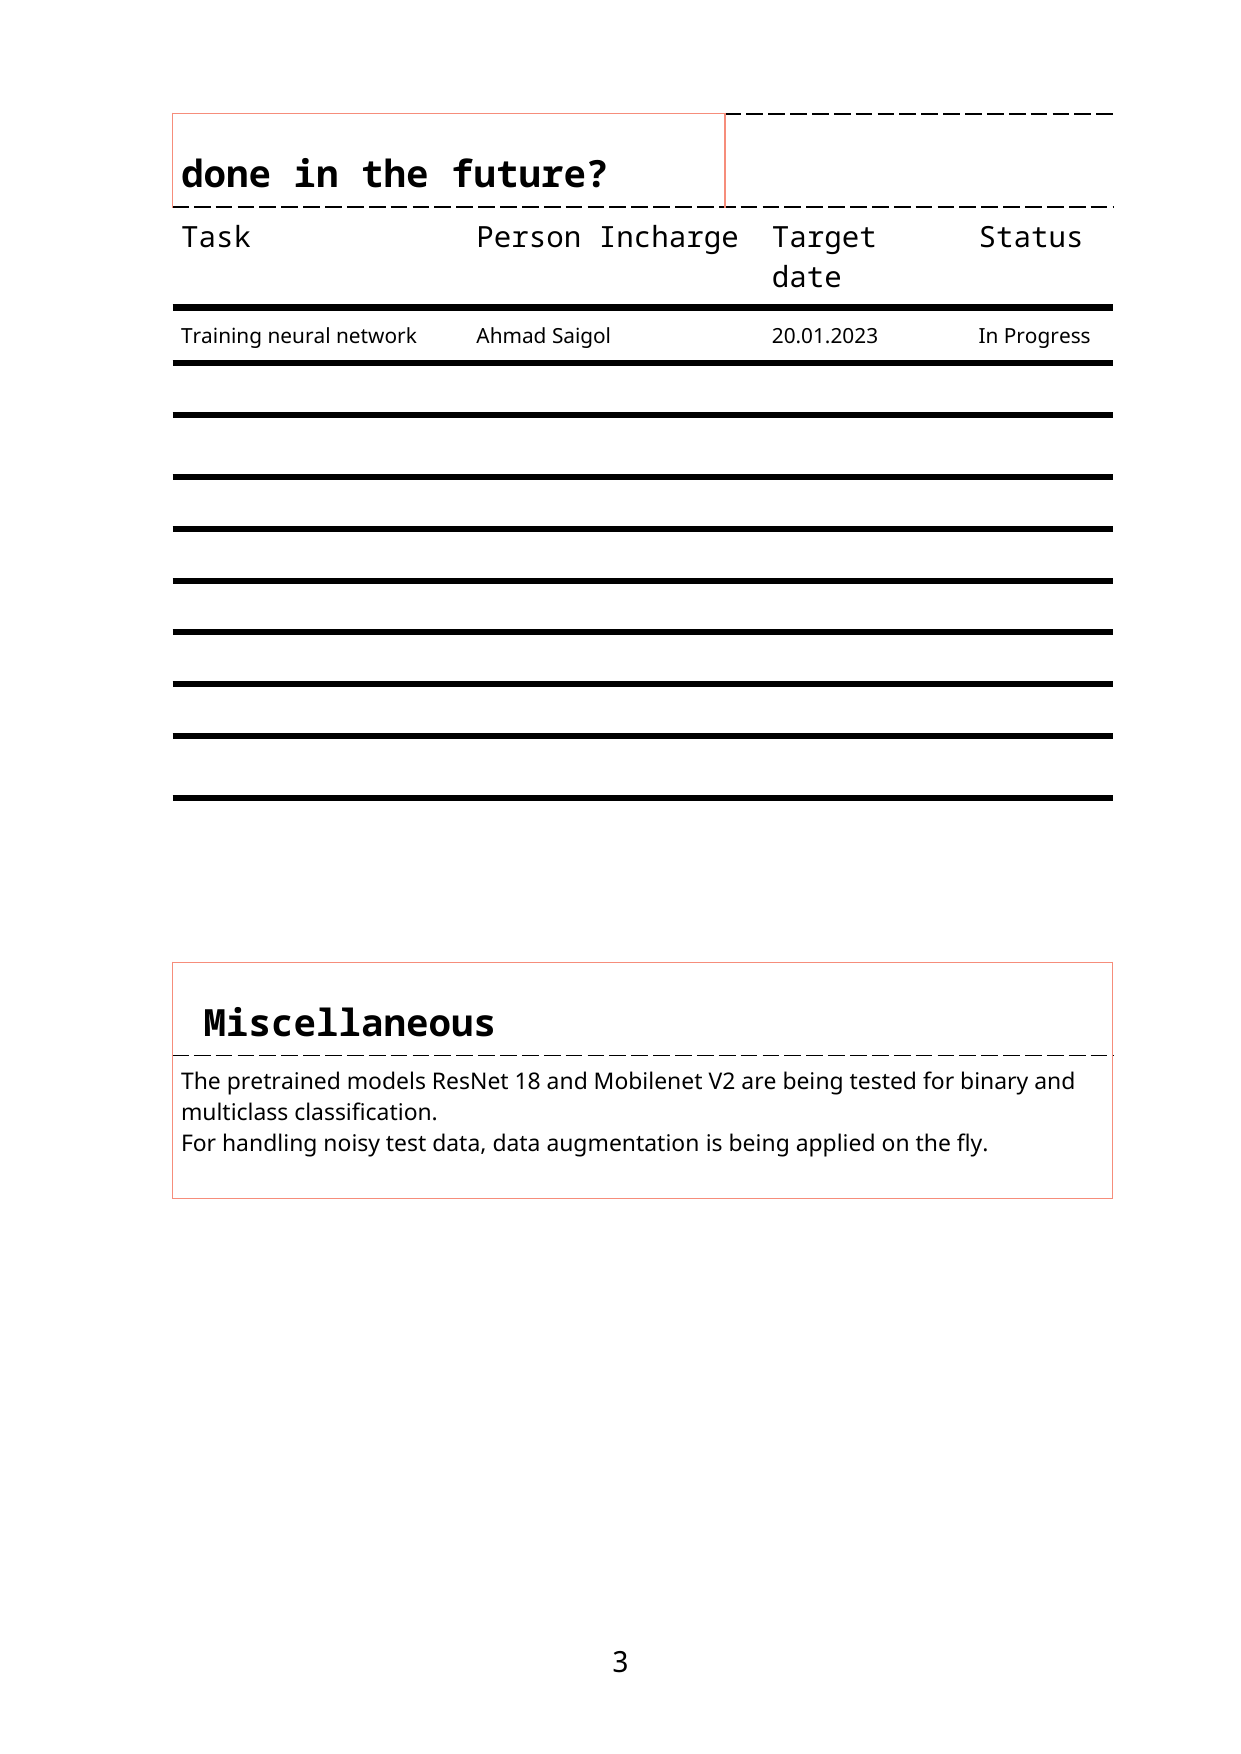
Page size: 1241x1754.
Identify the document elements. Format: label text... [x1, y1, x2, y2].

table_cell Person Incharge [468, 206, 763, 304]
table_cell In Progress [970, 311, 1113, 360]
table_cell Training neural network [173, 311, 468, 360]
table_cell [763, 532, 970, 577]
table_cell [468, 480, 763, 526]
table_cell The pretrained models ResNet 18 and Mobilenet V2 are being tested for binary and multiclass classification. For handling noisy test data, data augmentation is being applied on the fly. [173, 1055, 1112, 1198]
table_cell [173, 418, 468, 474]
table_cell [970, 366, 1113, 412]
table_cell [970, 532, 1113, 577]
table_cell [970, 687, 1113, 732]
table_header [726, 113, 1113, 206]
table_cell [763, 366, 970, 412]
table_header done in the future? [173, 114, 724, 206]
table_cell Status [970, 206, 1113, 304]
table_cell [970, 584, 1113, 629]
table_cell [468, 739, 763, 795]
table_header Miscellaneous [173, 963, 1112, 1055]
table_cell [468, 366, 763, 412]
table_cell Ahmad Saigol [468, 311, 763, 360]
table_cell [763, 635, 970, 681]
table_cell [173, 366, 468, 412]
table_cell [763, 480, 970, 526]
table_cell [468, 584, 763, 629]
table_cell [970, 739, 1113, 795]
table_cell [173, 584, 468, 629]
table_cell [970, 635, 1113, 681]
table_cell [970, 480, 1113, 526]
table_cell [468, 532, 763, 577]
table_cell [763, 687, 970, 732]
table_cell [173, 480, 468, 526]
table_cell [173, 532, 468, 577]
table_cell [468, 687, 763, 732]
table_cell [468, 418, 763, 474]
table_cell [173, 739, 468, 795]
table_cell 20.01.2023 [763, 311, 970, 360]
table_cell [763, 584, 970, 629]
table_cell [468, 635, 763, 681]
table_cell [763, 418, 970, 474]
table_cell [173, 687, 468, 732]
table_cell [763, 739, 970, 795]
table_cell Task [173, 206, 468, 304]
table_cell [970, 418, 1113, 474]
table_cell [173, 635, 468, 681]
table_cell Target date [763, 206, 970, 304]
